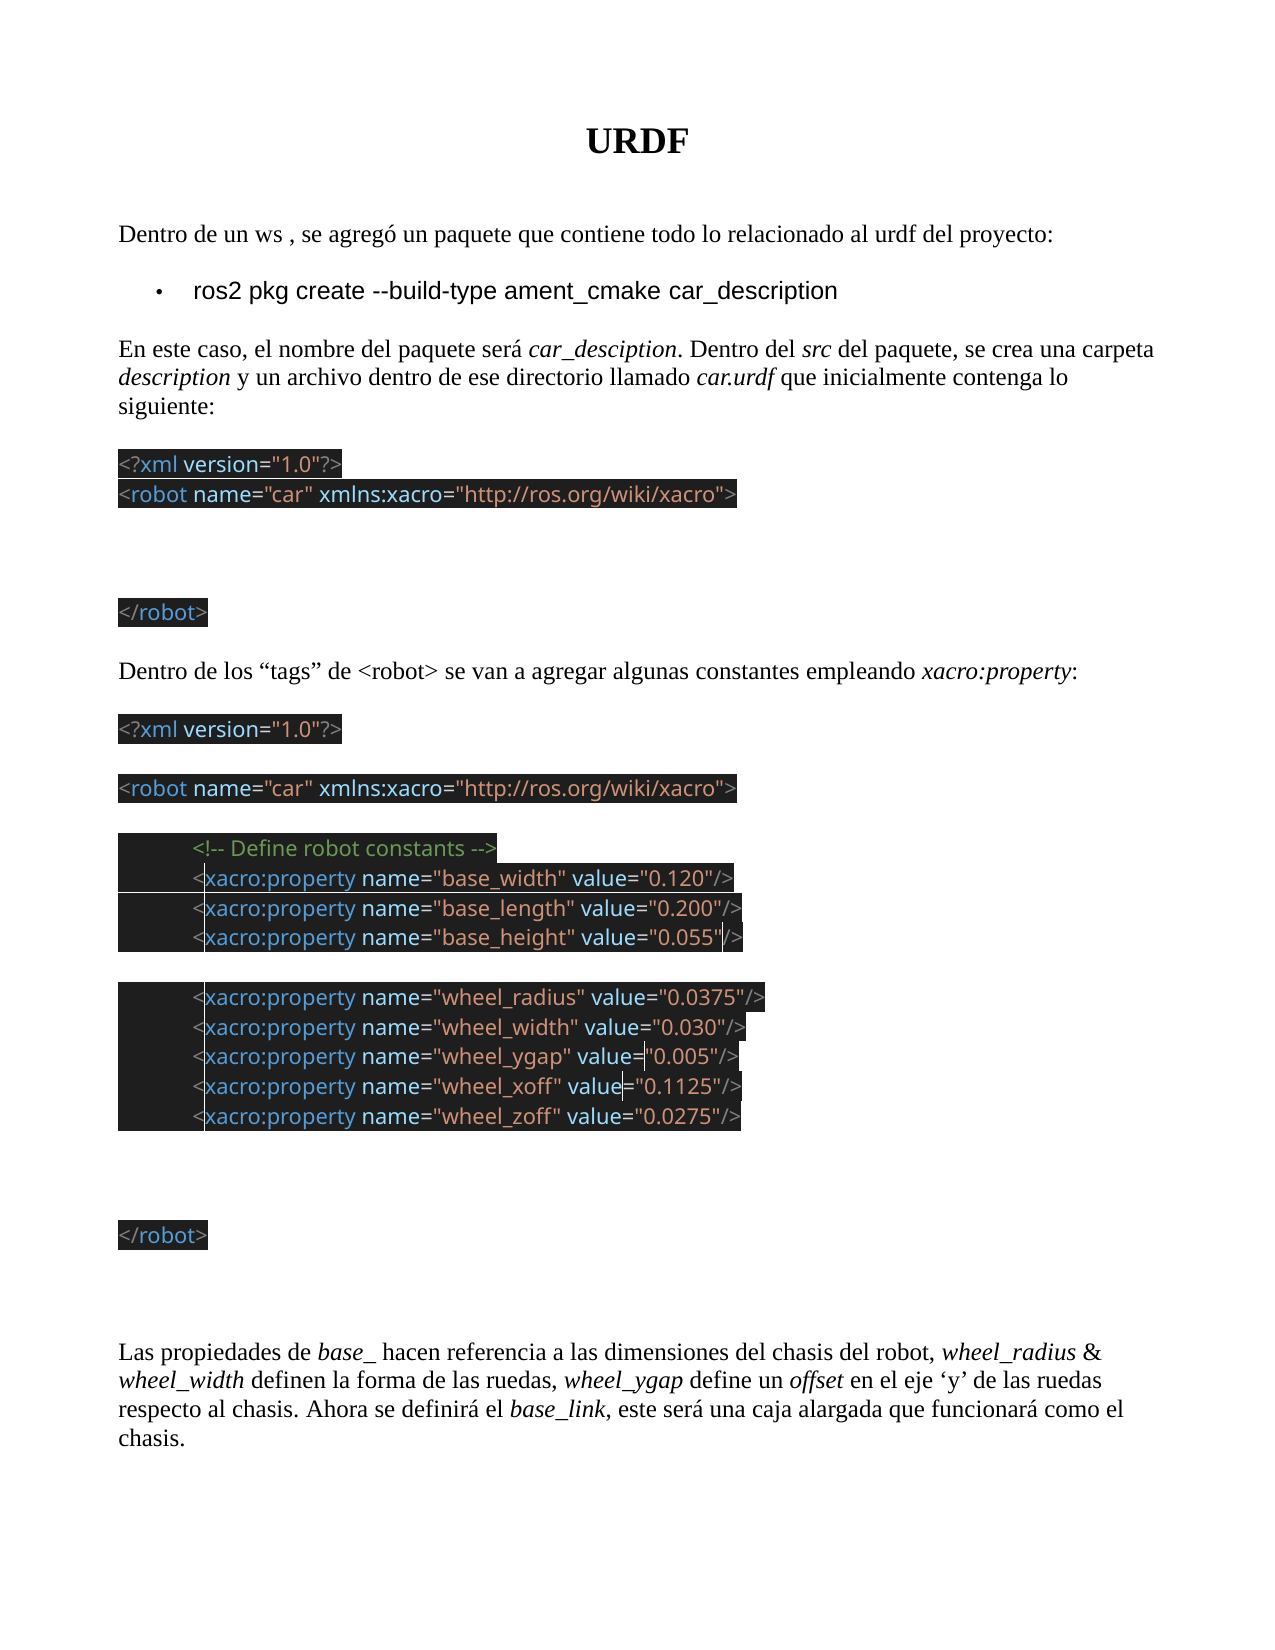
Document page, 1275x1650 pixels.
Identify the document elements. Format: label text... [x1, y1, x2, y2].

text <robot name="car" xmlns:xacro="http://ros.org/wiki/xacro"> [118, 478, 1157, 508]
text Las propiedades de base_ hacen referencia a las dimensiones del chasis del robot, wheel_radius & wheel_width definen la forma de las ruedas, wheel_ygap define un offset en el eje ‘y’ de las ruedas respecto al chasis. Ahora se definirá el base_link, este será una caja alargada que funcionará como el chasis. [118, 1337, 1157, 1452]
text <xacro:property name="wheel_zoff" value="0.0275"/> [118, 1101, 1157, 1131]
text En este caso, el nombre del paquete será car_desciption. Dentro del src del paquete, se crea una carpeta description y un archivo dentro de ese directorio llamado car.urdf que inicialmente contenga lo siguiente: [118, 334, 1157, 420]
text <xacro:property name="wheel_width" value="0.030"/> [118, 1012, 1157, 1041]
text <?xml version="1.0"?> [118, 449, 1157, 478]
text Dentro de un ws , se agregó un paquete que contiene todo lo relacionado al urdf del proyecto: [118, 219, 1157, 247]
text <xacro:property name="base_width" value="0.120"/> [118, 863, 1157, 892]
text <?xml version="1.0"?> [118, 714, 1157, 744]
text <!-- Define robot constants --> [118, 833, 1157, 863]
text </robot> [118, 1220, 1157, 1250]
text Dentro de los “tags” de <robot> se van a agregar algunas constantes empleando xacro:property: [118, 656, 1157, 685]
text <xacro:property name="wheel_xoff" value="0.1125"/> [118, 1071, 1157, 1101]
text <robot name="car" xmlns:xacro="http://ros.org/wiki/xacro"> [118, 773, 1157, 803]
text <xacro:property name="base_length" value="0.200"/> [118, 892, 1157, 922]
text </robot> [118, 597, 1157, 627]
text <xacro:property name="wheel_ygap" value="0.005"/> [118, 1041, 1157, 1071]
text URDF [118, 118, 1157, 161]
list ros2 pkg create --build-type ament_cmake car_description [156, 276, 1157, 305]
text <xacro:property name="wheel_radius" value="0.0375"/> [118, 982, 1157, 1012]
text <xacro:property name="base_height" value="0.055"/> [118, 922, 1157, 952]
